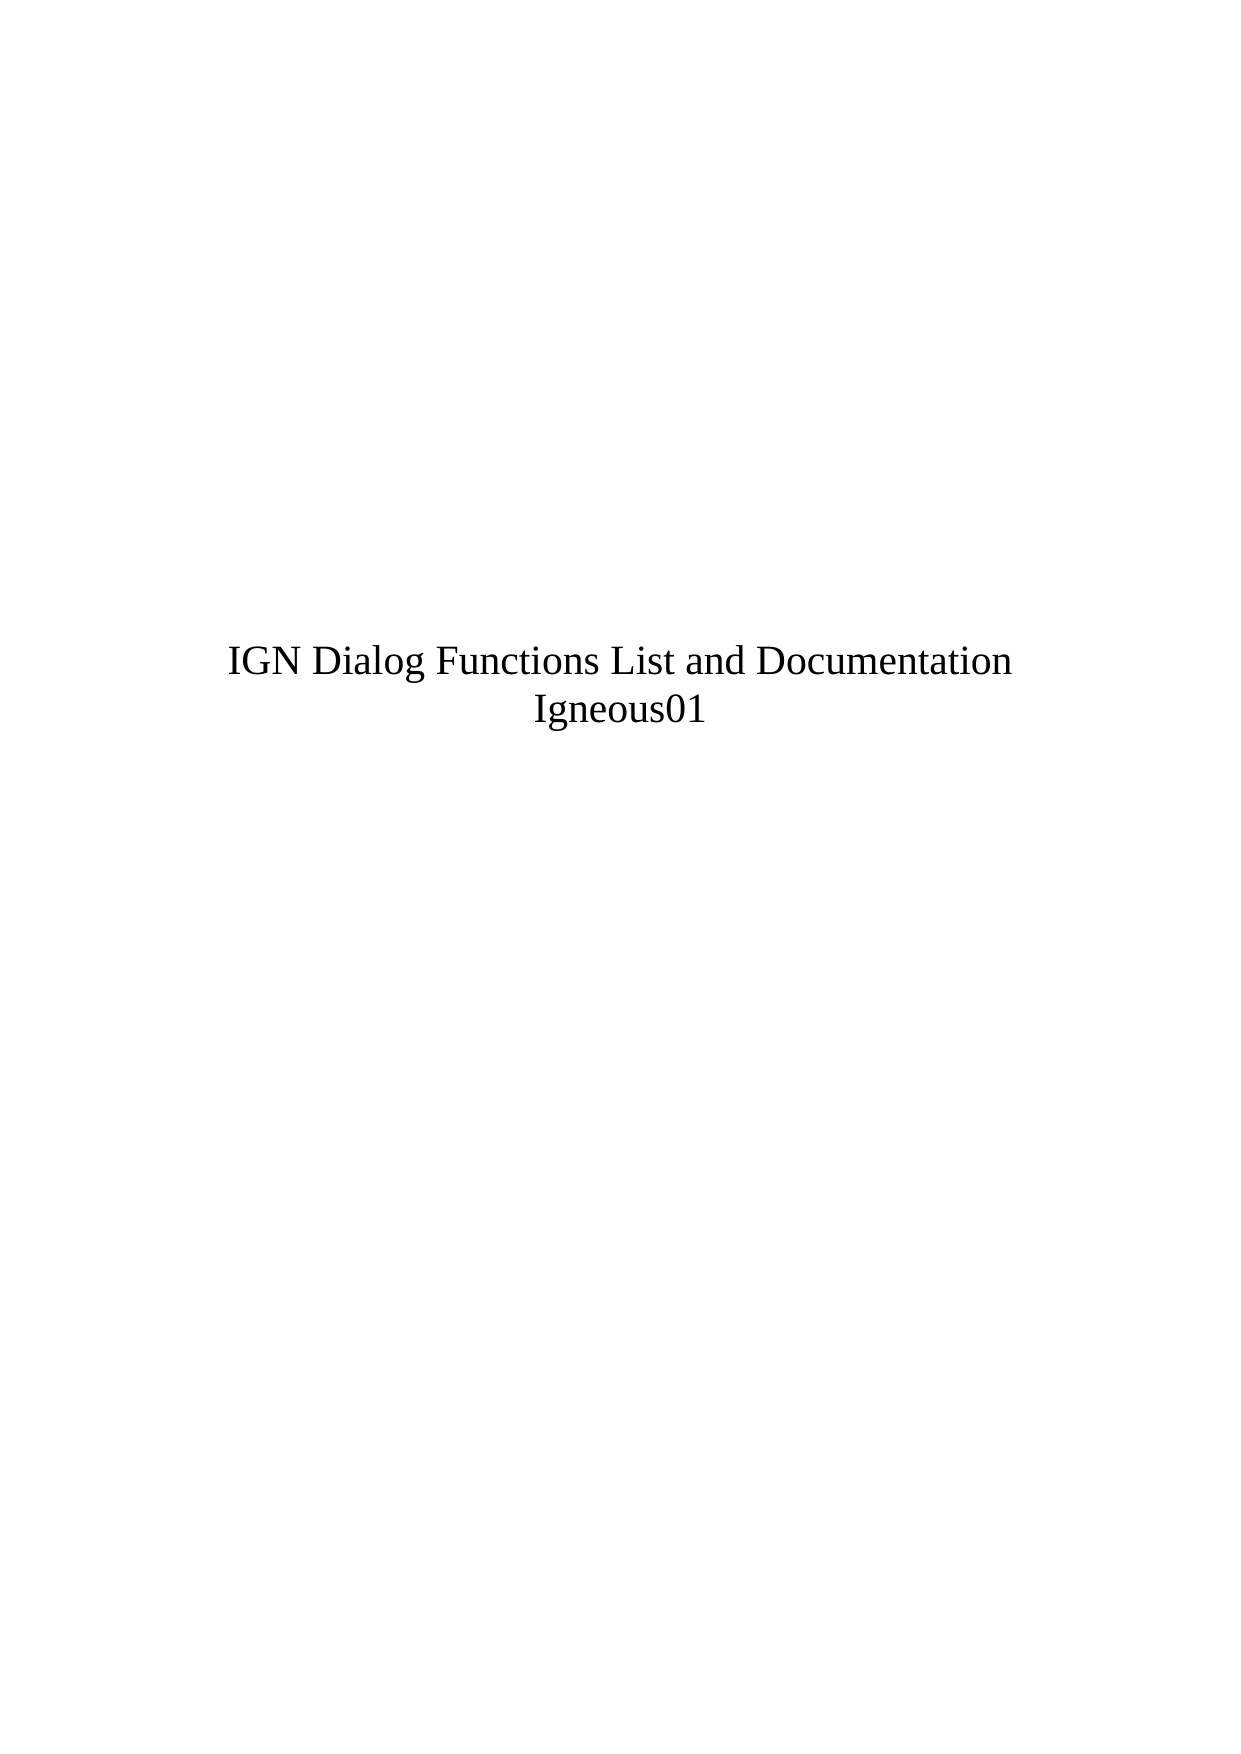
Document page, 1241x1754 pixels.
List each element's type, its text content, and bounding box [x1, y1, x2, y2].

text Igneous01 [118, 683, 1122, 731]
text IGN Dialog Functions List and Documentation [118, 636, 1122, 683]
